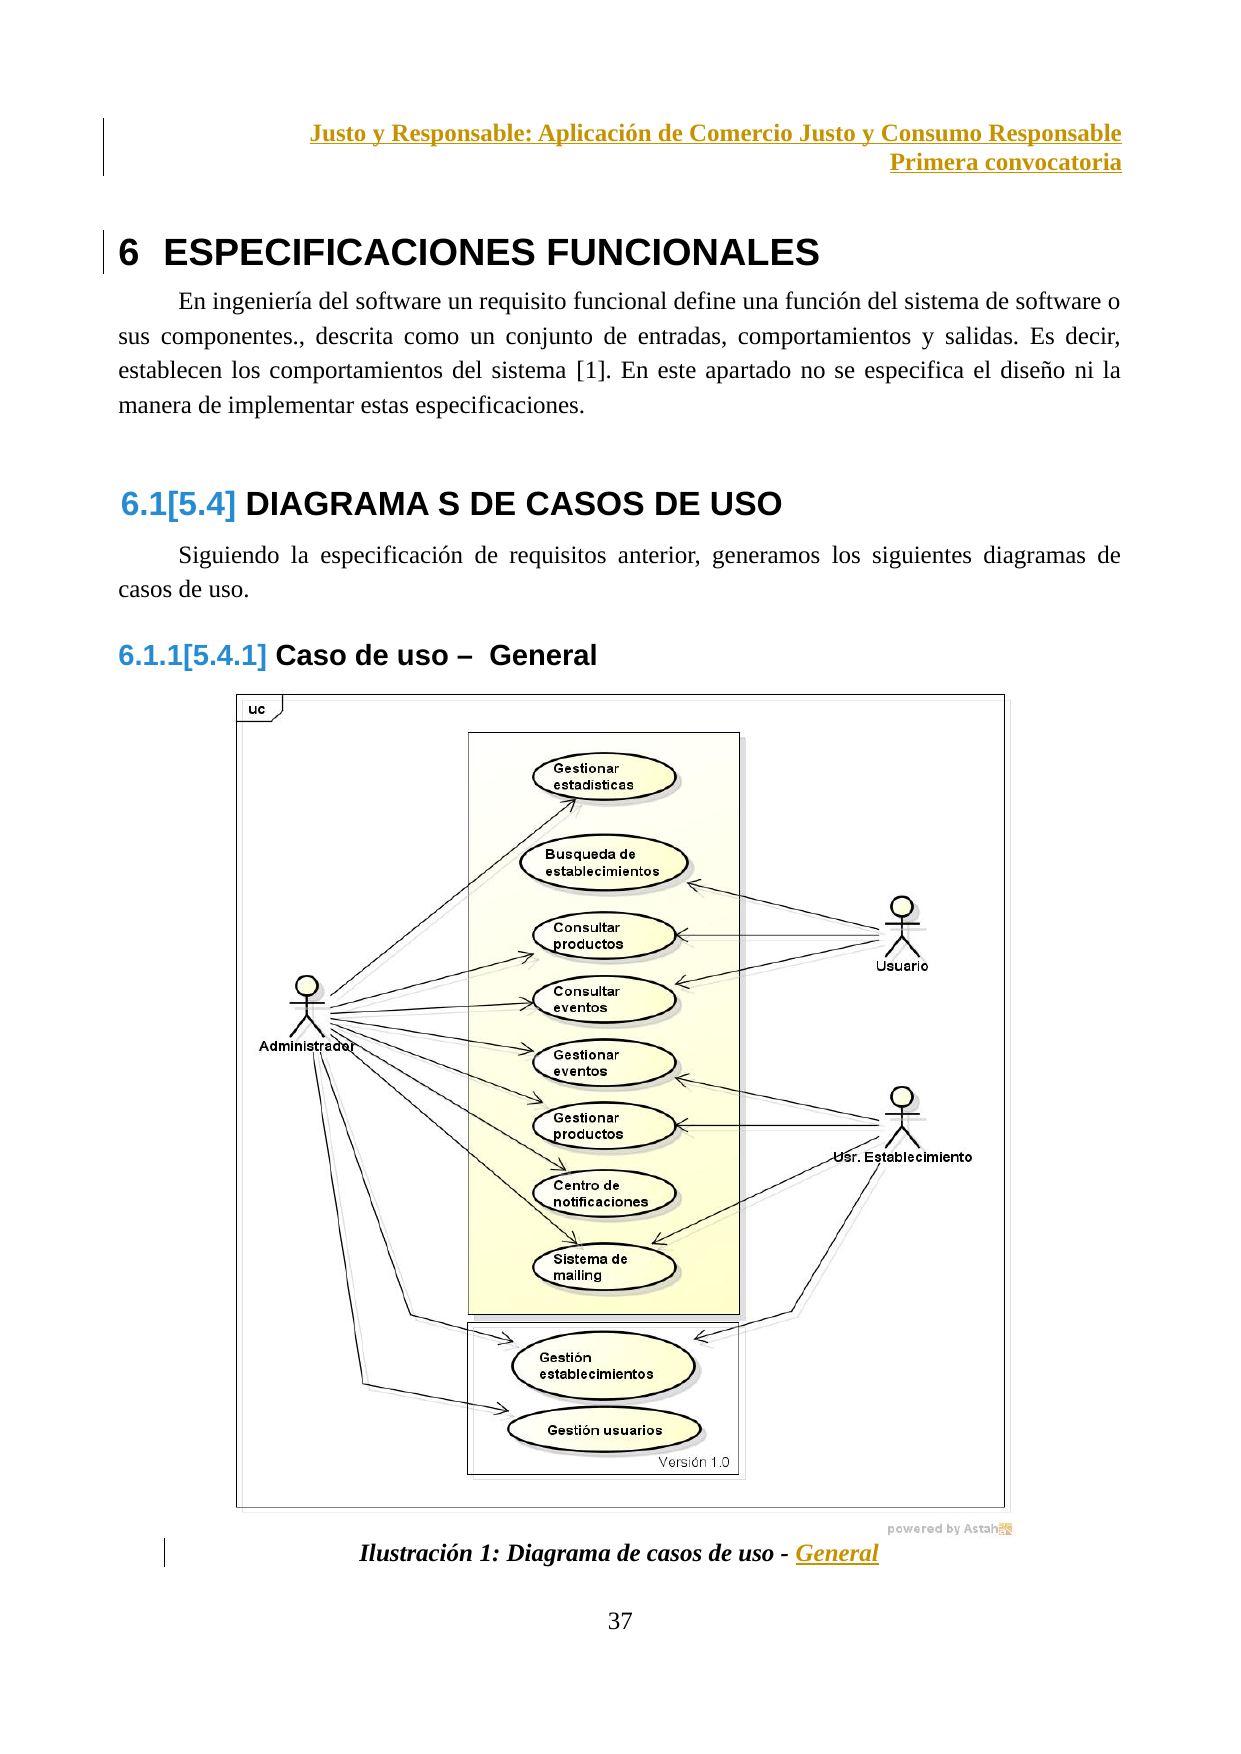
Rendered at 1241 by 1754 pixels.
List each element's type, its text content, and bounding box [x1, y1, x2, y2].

subtitle ESPECIFICACIONES FUNCIONALES [118, 230, 1122, 274]
subtitle Caso de uso – General [118, 638, 1122, 671]
text Ilustración 1: Diagrama de casos de uso - General [178, 696, 1062, 1567]
subtitle DIAGRAMA S DE CASOS DE USO [121, 468, 1122, 527]
picture [224, 683, 1016, 1539]
text Siguiendo la especificación de requisitos anterior, generamos los siguientes diagramas de casos de uso. [118, 540, 1122, 603]
text En ingeniería del software un requisito funcional define una función del sistema de software o sus componentes., descrita como un conjunto de entradas, comportamientos y salidas. Es decir, establecen los comportamientos del sistema [1]. En este apartado no se especifica el diseño ni la manera de implementar estas especificaciones. [118, 286, 1122, 418]
